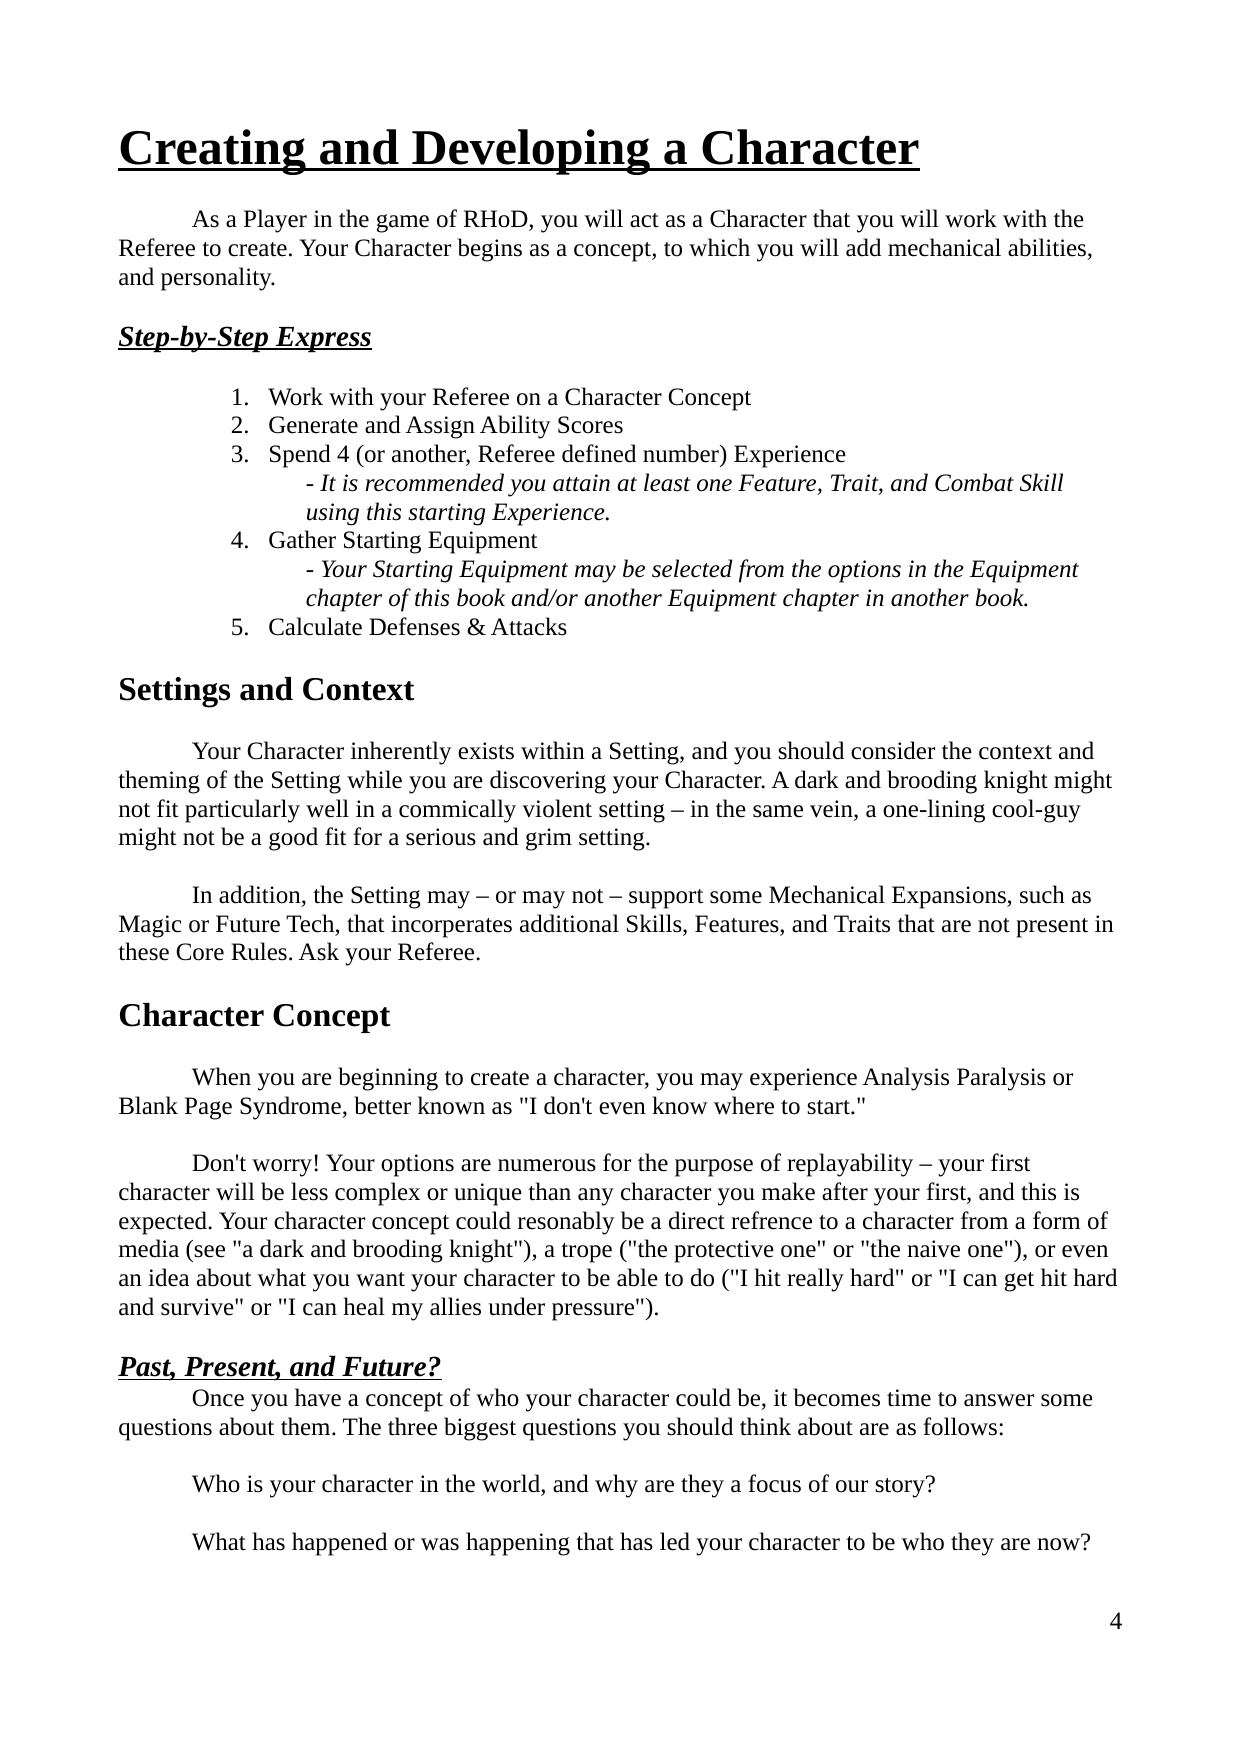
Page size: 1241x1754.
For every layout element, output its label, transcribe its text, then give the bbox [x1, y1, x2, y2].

text Character Concept [118, 995, 1122, 1033]
text Who is your character in the world, and why are they a focus of our story? [118, 1469, 1122, 1498]
text Settings and Context [118, 669, 1122, 707]
list - It is recommended you attain at least one Feature, Trait, and Combat Skill using this starting Experience. [268, 468, 1122, 525]
text When you are beginning to create a character, you may experience Analysis Paralysis or Blank Page Syndrome, better known as "I don't even know where to start." [118, 1062, 1122, 1119]
list Gather Starting Equipment [231, 525, 1122, 554]
text Your Character inherently exists within a Setting, and you should consider the context and theming of the Setting while you are discovering your Character. A dark and brooding knight might not fit particularly well in a commically violent setting – in the same vein, a one-lining cool-guy might not be a good fit for a serious and grim setting. [118, 736, 1122, 851]
text As a Player in the game of RHoD, you will act as a Character that you will work with the Referee to create. Your Character begins as a concept, to which you will add mechanical abilities, and personality. [118, 204, 1122, 291]
text Past, Present, and Future? [118, 1349, 1122, 1383]
text In addition, the Setting may – or may not – support some Mechanical Expansions, such as Magic or Future Tech, that incorperates additional Skills, Features, and Traits that are not present in these Core Rules. Ask your Referee. [118, 880, 1122, 966]
list - Your Starting Equipment may be selected from the options in the Equipment chapter of this book and/or another Equipment chapter in another book. [268, 554, 1122, 612]
text Don't worry! Your options are numerous for the purpose of replayability – your first character will be less complex or unique than any character you make after your first, and this is expected. Your character concept could resonably be a direct refrence to a character from a form of media (see "a dark and brooding knight"), a trope ("the protective one" or "the naive one"), or even an idea about what you want your character to be able to do ("I hit really hard" or "I can get hit hard and survive" or "I can heal my allies under pressure"). [118, 1148, 1122, 1321]
text Once you have a concept of who your character could be, it becomes time to answer some questions about them. The three biggest questions you should think about are as follows: [118, 1383, 1122, 1441]
list Spend 4 (or another, Referee defined number) Experience [231, 439, 1122, 468]
text Step-by-Step Express [118, 319, 1122, 353]
text Creating and Developing a Character [118, 118, 1122, 176]
list Generate and Assign Ability Scores [231, 410, 1122, 439]
list Calculate Defenses & Attacks [231, 612, 1122, 640]
list Work with your Referee on a Character Concept [231, 382, 1122, 410]
text What has happened or was happening that has led your character to be who they are now? [118, 1527, 1122, 1556]
